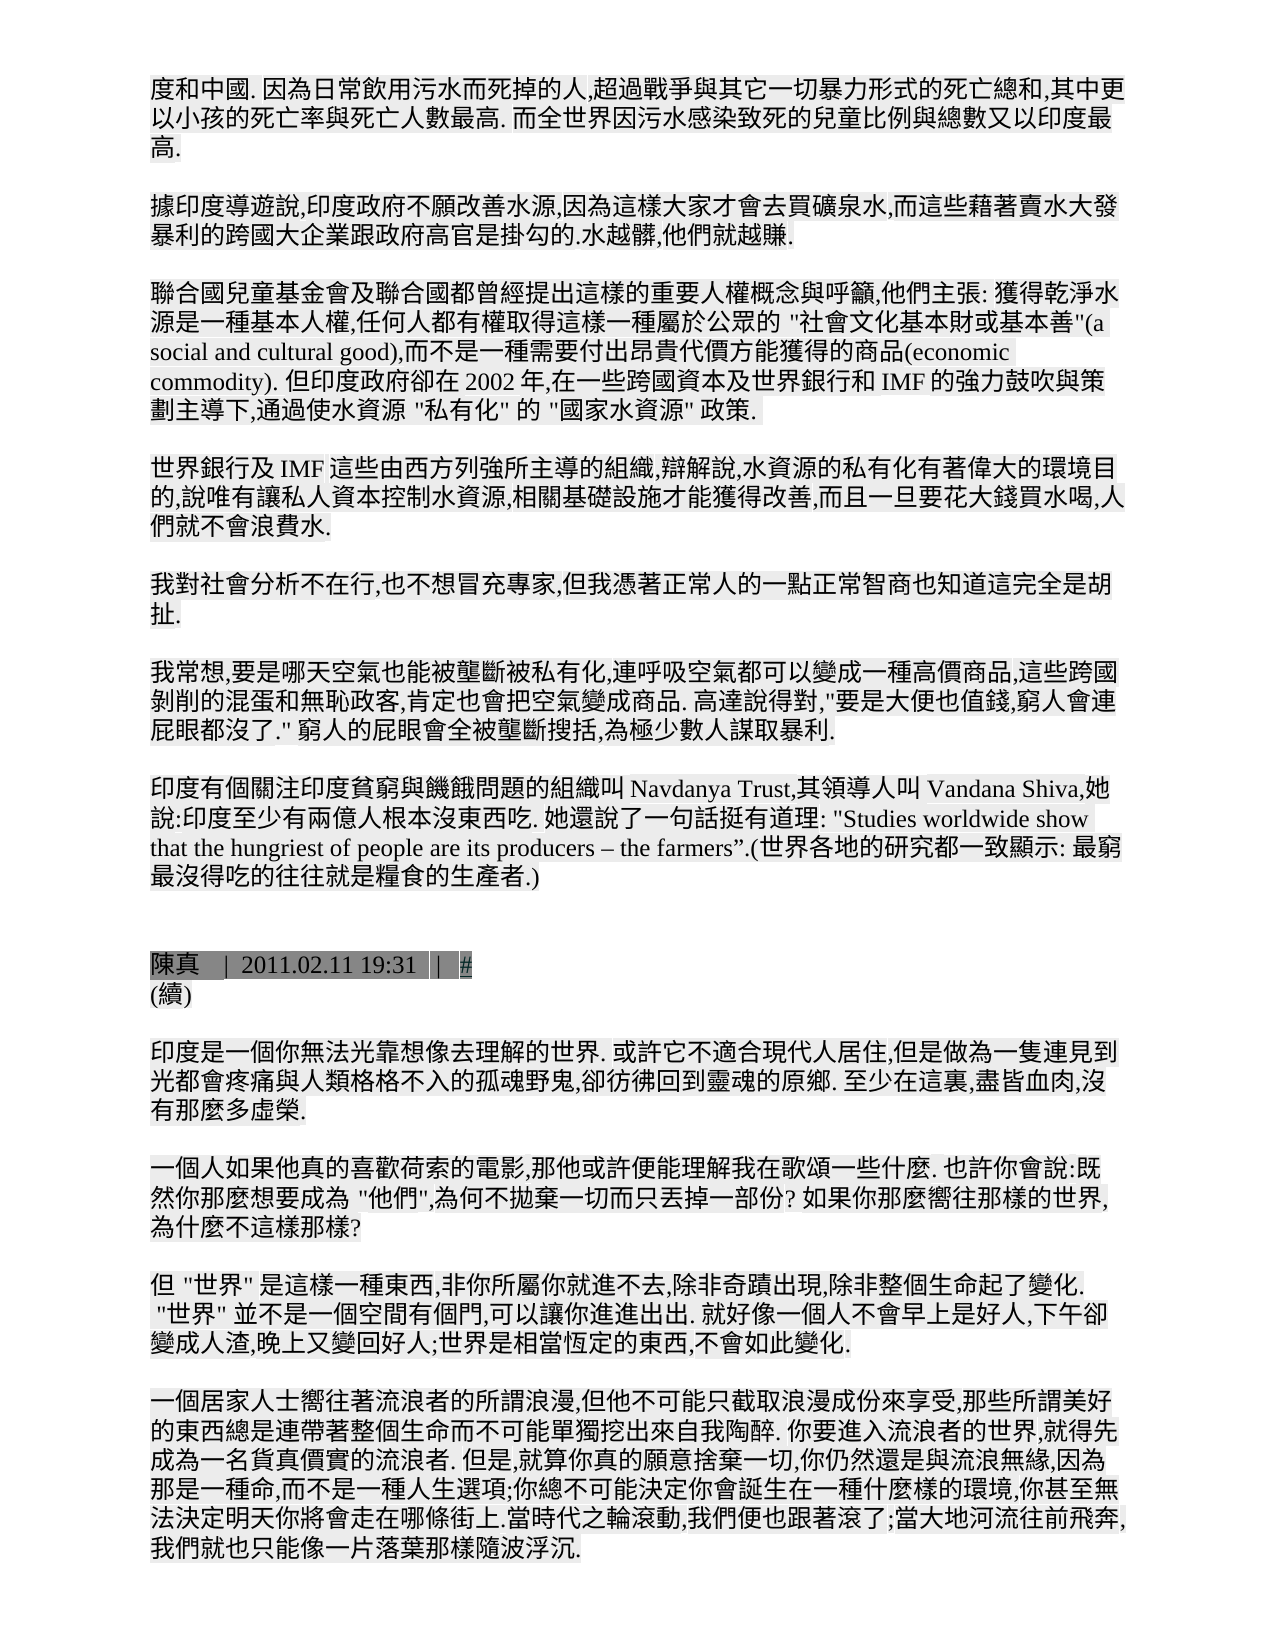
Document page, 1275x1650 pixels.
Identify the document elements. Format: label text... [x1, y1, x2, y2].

text (續) 印度是一個你無法光靠想像去理解的世界. 或許它不適合現代人居住,但是做為一隻連見到光都會疼痛與人類格格不入的孤魂野鬼,卻彷彿回到靈魂的原鄉. 至少在這裏,盡皆血肉,沒有那麼多虛榮. 一個人如果他真的喜歡荷索的電影,那他或許便能理解我在歌頌一些什麼. 也許你會說:既然你那麼想要成為 "他們",為何不拋棄一切而只丟掉一部份? 如果你那麼嚮往那樣的世界,為什麼不這樣那樣? 但 "世界" 是這樣一種東西,非你所屬你就進不去,除非奇蹟出現,除非整個生命起了變化. "世界" 並不是一個空間有個門,可以讓你進進出出. 就好像一個人不會早上是好人,下午卻變成人渣,晚上又變回好人;世界是相當恆定的東西,不會如此變化. 一個居家人士嚮往著流浪者的所謂浪漫,但他不可能只截取浪漫成份來享受,那些所謂美好的東西總是連帶著整個生命而不可能單獨挖出來自我陶醉. 你要進入流浪者的世界,就得先成為一名貨真價實的流浪者. 但是,就算你真的願意捨棄一切,你仍然還是與流浪無緣,因為那是一種命,而不是一種人生選項;你總不可能決定你會誕生在一種什麼樣的環境,你甚至無法決定明天你將會走在哪條街上.當時代之輪滾動,我們便也跟著滾了;當大地河流往前飛奔,我們就也只能像一片落葉那樣隨波浮沉. [150, 980, 1125, 1563]
text 度和中國. 因為日常飲用污水而死掉的人,超過戰爭與其它一切暴力形式的死亡總和,其中更以小孩的死亡率與死亡人數最高. 而全世界因污水感染致死的兒童比例與總數又以印度最高. 據印度導遊說,印度政府不願改善水源,因為這樣大家才會去買礦泉水,而這些藉著賣水大發暴利的跨國大企業跟政府高官是掛勾的.水越髒,他們就越賺. 聯合國兒童基金會及聯合國都曾經提出這樣的重要人權概念與呼籲,他們主張: 獲得乾淨水源是一種基本人權,任何人都有權取得這樣一種屬於公眾的 "社會文化基本財或基本善"(a social and cultural good),而不是一種需要付出昂貴代價方能獲得的商品(economic commodity). 但印度政府卻在2002年,在一些跨國資本及世界銀行和IMF的強力鼓吹與策劃主導下,通過使水資源 "私有化" 的 "國家水資源" 政策. 世界銀行及IMF這些由西方列強所主導的組織,辯解說,水資源的私有化有著偉大的環境目的,說唯有讓私人資本控制水資源,相關基礎設施才能獲得改善,而且一旦要花大錢買水喝,人們就不會浪費水. 我對社會分析不在行,也不想冒充專家,但我憑著正常人的一點正常智商也知道這完全是胡扯. 我常想,要是哪天空氣也能被壟斷被私有化,連呼吸空氣都可以變成一種高價商品,這些跨國剝削的混蛋和無恥政客,肯定也會把空氣變成商品. 高達說得對,"要是大便也值錢,窮人會連屁眼都沒了." 窮人的屁眼會全被壟斷搜括,為極少數人謀取暴利. 印度有個關注印度貧窮與饑餓問題的組織叫Navdanya Trust,其領導人叫Vandana Shiva,她說:印度至少有兩億人根本沒東西吃. 她還說了一句話挺有道理: "Studies worldwide show that the hungriest of people are its producers – the farmers”.(世界各地的研究都一致顯示: 最窮最沒得吃的往往就是糧食的生產者.) [150, 75, 1125, 891]
text 陳真 | 2011.02.11 19:31 | # [150, 951, 1125, 980]
